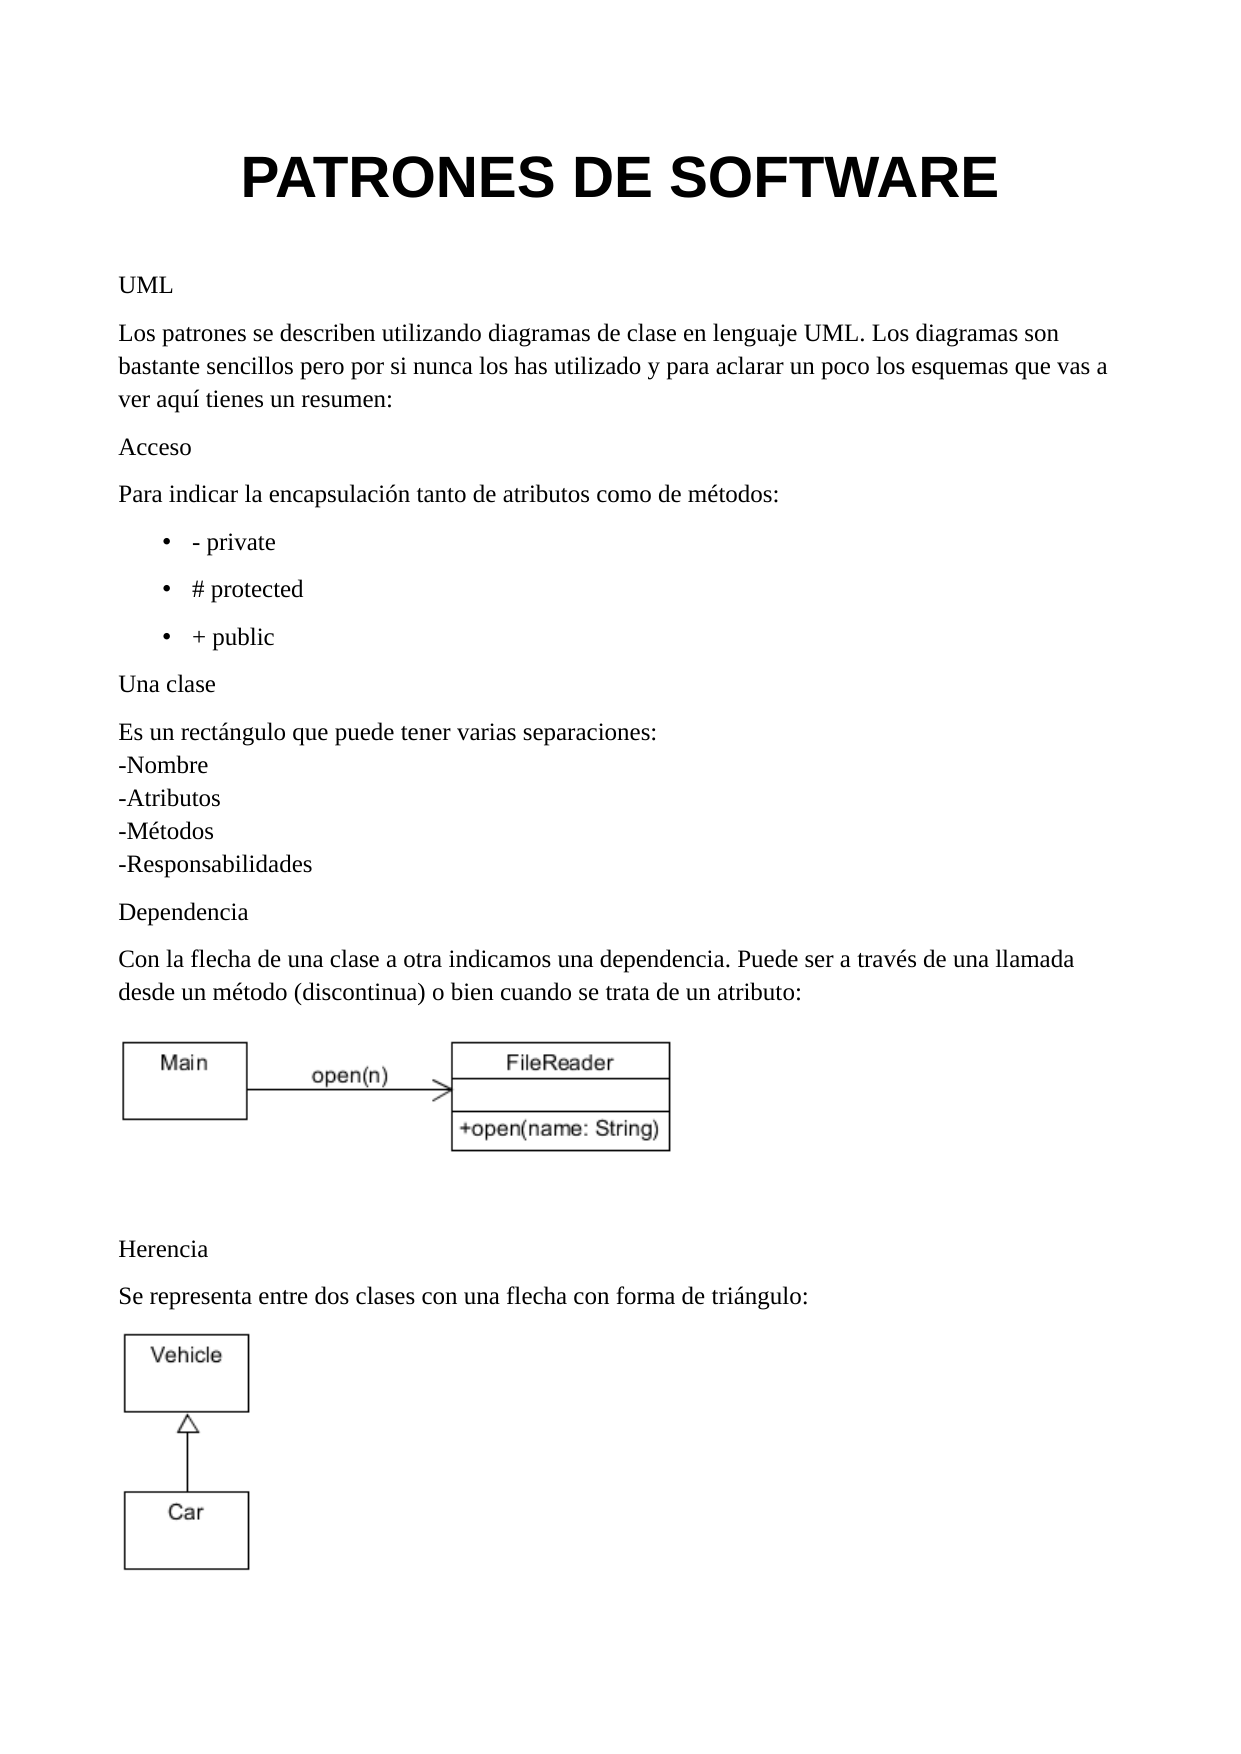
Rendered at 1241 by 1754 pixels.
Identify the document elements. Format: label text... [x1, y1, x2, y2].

picture [118, 1328, 259, 1578]
text Acceso [118, 432, 1122, 460]
title PATRONES DE SOFTWARE [118, 143, 1122, 210]
picture [118, 1025, 690, 1161]
text UML [118, 270, 1122, 299]
text Es un rectángulo que puede tener varias separaciones: -Nombre -Atributos -Métodos -Responsabilidades [118, 717, 1122, 878]
text Para indicar la encapsulación tanto de atributos como de métodos: [118, 479, 1122, 508]
list - private [162, 527, 1122, 556]
text Herencia [118, 1234, 1122, 1262]
list # protected [162, 574, 1122, 603]
text Se representa entre dos clases con una flecha con forma de triángulo: [118, 1281, 1122, 1310]
text Con la flecha de una clase a otra indicamos una dependencia. Puede ser a través de una llamada desde un método (discontinua) o bien cuando se trata de un atributo: [118, 944, 1122, 1006]
list + public [162, 622, 1122, 651]
text Dependencia [118, 897, 1122, 926]
text Una clase [118, 669, 1122, 698]
text Los patrones se describen utilizando diagramas de clase en lenguaje UML. Los diagramas son bastante sencillos pero por si nunca los has utilizado y para aclarar un poco los esquemas que vas a ver aquí tienes un resumen: [118, 318, 1122, 413]
